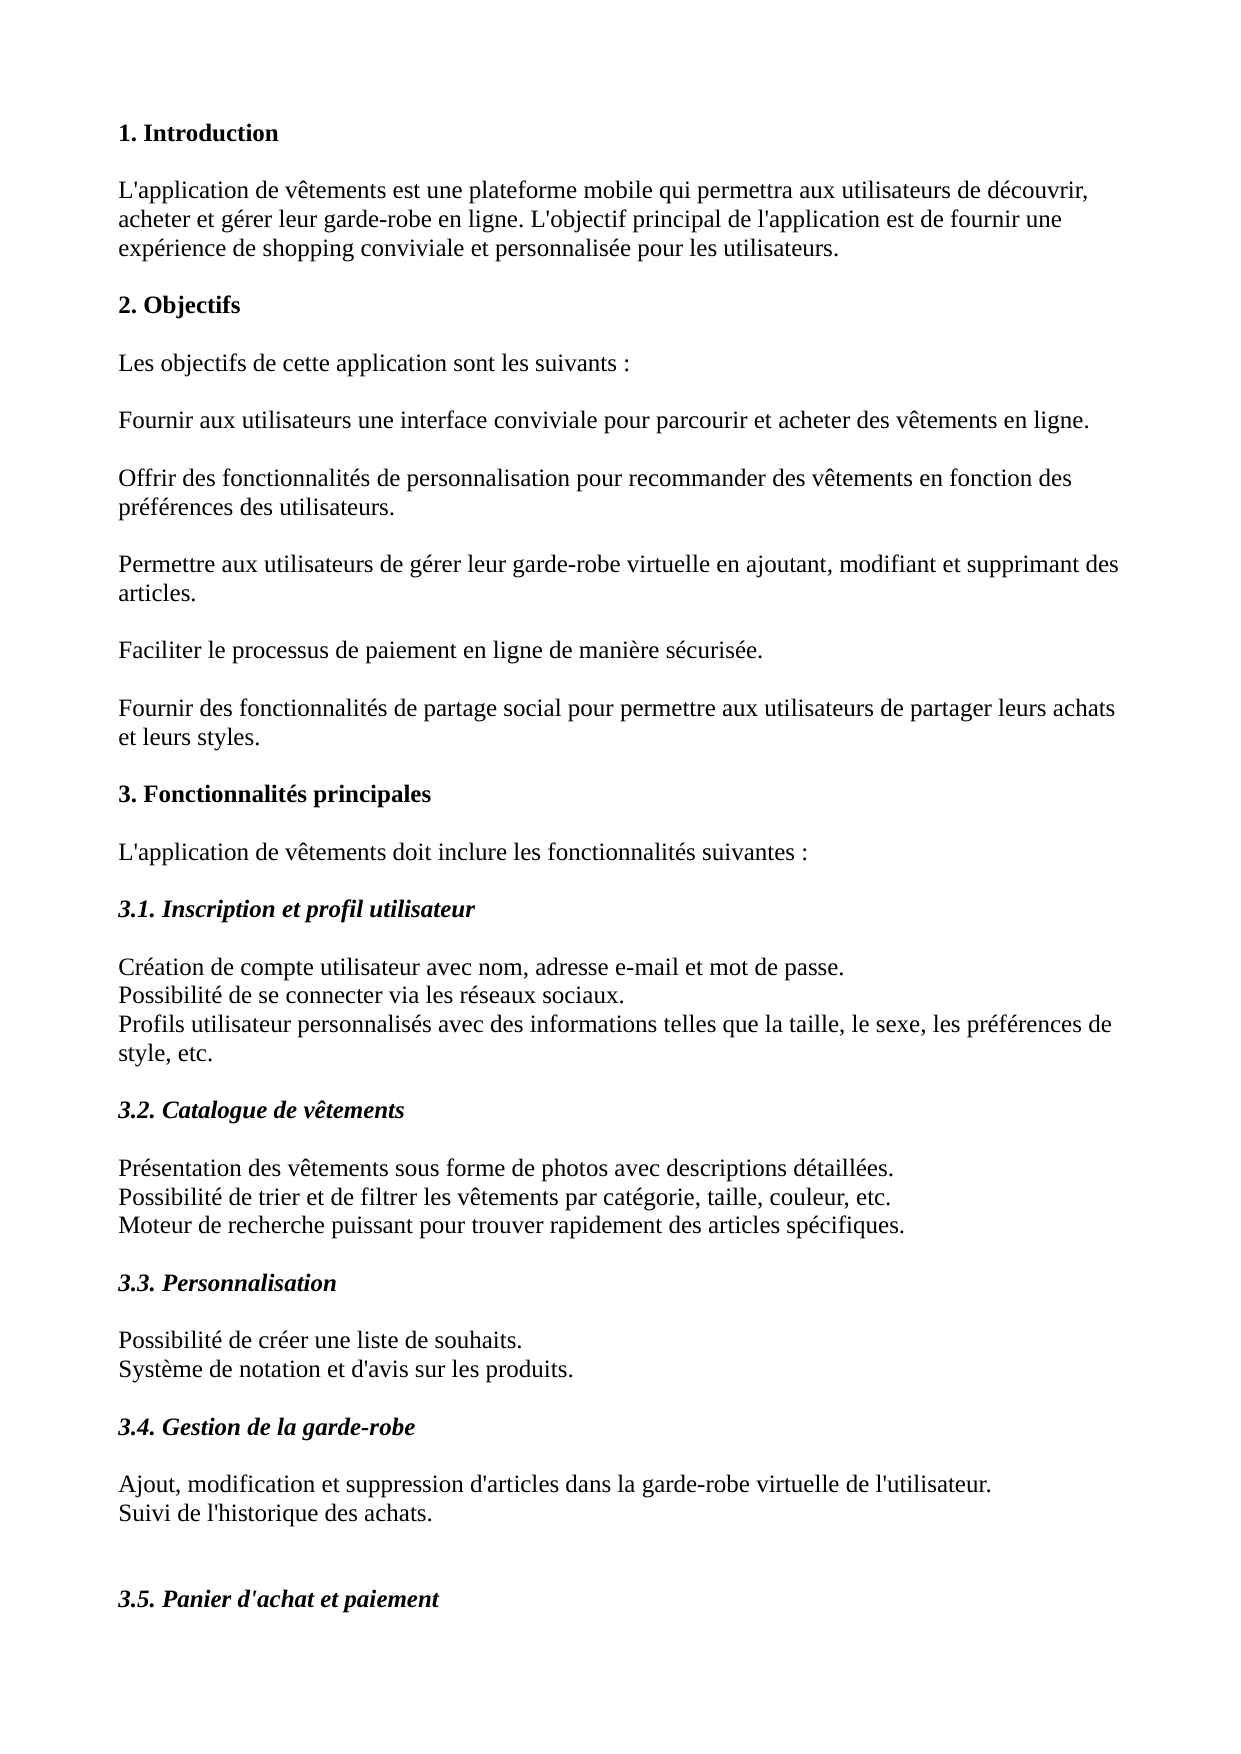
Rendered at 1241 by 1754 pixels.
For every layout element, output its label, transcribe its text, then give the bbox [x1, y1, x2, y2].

text Les objectifs de cette application sont les suivants : [118, 348, 1122, 377]
text Faciliter le processus de paiement en ligne de manière sécurisée. [118, 636, 1122, 664]
text L'application de vêtements est une plateforme mobile qui permettra aux utilisateurs de découvrir, acheter et gérer leur garde-robe en ligne. L'objectif principal de l'application est de fournir une expérience de shopping conviviale et personnalisée pour les utilisateurs. [118, 176, 1122, 262]
text 3.3. Personnalisation [118, 1268, 1122, 1297]
text 3.1. Inscription et profil utilisateur [118, 894, 1122, 923]
text L'application de vêtements doit inclure les fonctionnalités suivantes : [118, 837, 1122, 866]
text Profils utilisateur personnalisés avec des informations telles que la taille, le sexe, les préférences de style, etc. [118, 1009, 1122, 1067]
text Moteur de recherche puissant pour trouver rapidement des articles spécifiques. [118, 1211, 1122, 1239]
text 3.2. Catalogue de vêtements [118, 1096, 1122, 1124]
text 3.5. Panier d'achat et paiement [118, 1584, 1122, 1613]
text Offrir des fonctionnalités de personnalisation pour recommander des vêtements en fonction des préférences des utilisateurs. [118, 463, 1122, 521]
text Ajout, modification et suppression d'articles dans la garde-robe virtuelle de l'utilisateur. [118, 1469, 1122, 1498]
text Création de compte utilisateur avec nom, adresse e-mail et mot de passe. [118, 952, 1122, 981]
text Possibilité de se connecter via les réseaux sociaux. [118, 981, 1122, 1009]
text 3.4. Gestion de la garde-robe [118, 1412, 1122, 1441]
text 2. Objectifs [118, 291, 1122, 319]
text Système de notation et d'avis sur les produits. [118, 1354, 1122, 1383]
text Fournir des fonctionnalités de partage social pour permettre aux utilisateurs de partager leurs achats et leurs styles. [118, 693, 1122, 751]
text 3. Fonctionnalités principales [118, 779, 1122, 808]
text 1. Introduction [118, 118, 1122, 147]
text Suivi de l'historique des achats. [118, 1498, 1122, 1527]
text Possibilité de trier et de filtrer les vêtements par catégorie, taille, couleur, etc. [118, 1182, 1122, 1211]
text Fournir aux utilisateurs une interface conviviale pour parcourir et acheter des vêtements en ligne. [118, 406, 1122, 434]
text Présentation des vêtements sous forme de photos avec descriptions détaillées. [118, 1153, 1122, 1182]
text Permettre aux utilisateurs de gérer leur garde-robe virtuelle en ajoutant, modifiant et supprimant des articles. [118, 549, 1122, 607]
text Possibilité de créer une liste de souhaits. [118, 1326, 1122, 1354]
